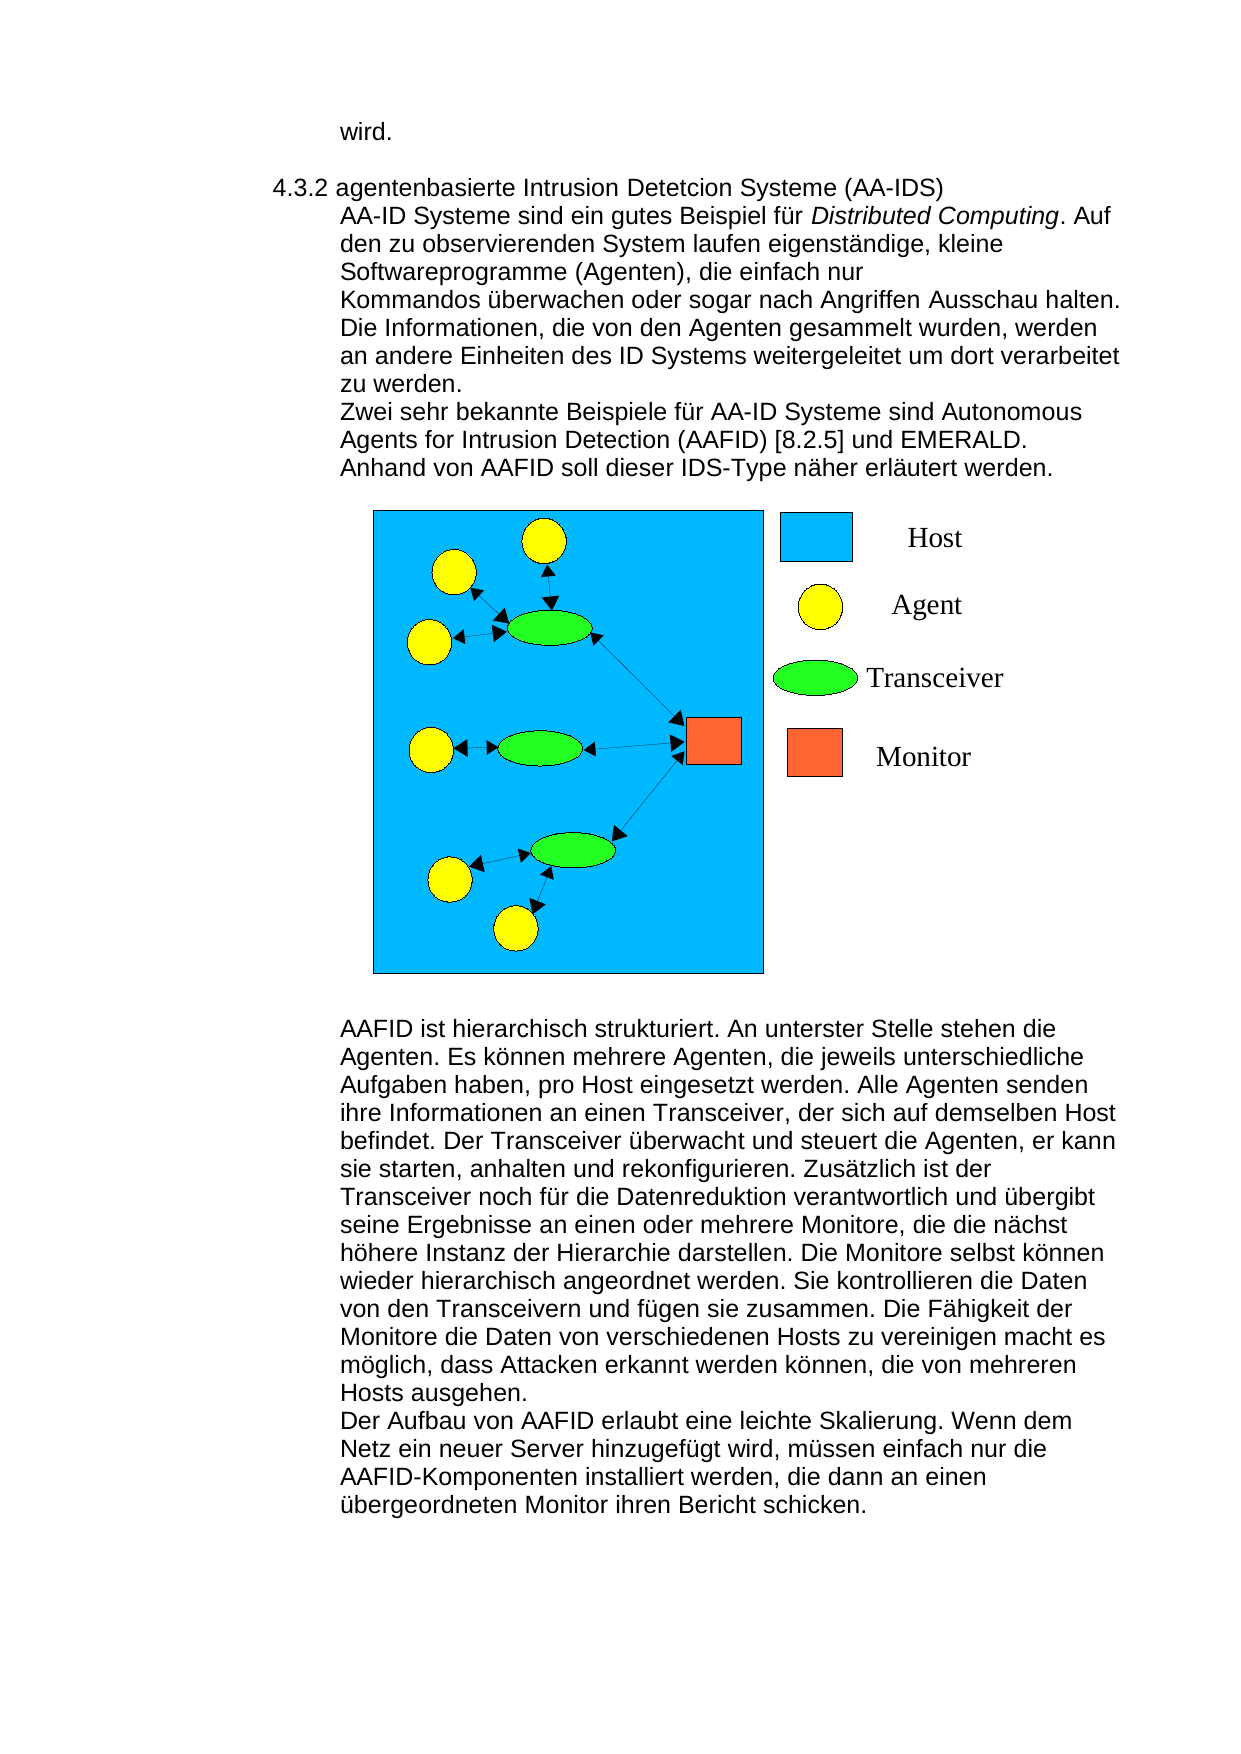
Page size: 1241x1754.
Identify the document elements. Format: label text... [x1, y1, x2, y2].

text von den Transceivern und fügen sie zusammen. Die Fähigkeit der [118, 1295, 1122, 1323]
text ihre Informationen an einen Transceiver, der sich auf demselben Host [118, 1099, 1122, 1127]
text seine Ergebnisse an einen oder mehrere Monitore, die die nächst [118, 1211, 1122, 1239]
text Die Informationen, die von den Agenten gesammelt wurden, werden [118, 314, 1122, 342]
text sie starten, anhalten und rekonfigurieren. Zusätzlich ist der [118, 1155, 1122, 1183]
text übergeordneten Monitor ihren Bericht schicken. [118, 1491, 1122, 1547]
text wird. [118, 118, 1122, 146]
list agentenbasierte Intrusion Detetcion Systeme (AA-IDS) [272, 174, 1122, 202]
text den zu observierenden System laufen eigenständige, kleine [118, 230, 1122, 258]
text Anhand von AAFID soll dieser IDS-Type näher erläutert werden. [118, 454, 1122, 482]
text Softwareprogramme (Agenten), die einfach nur [118, 258, 1122, 286]
text Agents for Intrusion Detection (AAFID) [8.2.5] und EMERALD. [118, 426, 1122, 454]
text zu werden. [118, 370, 1122, 398]
text höhere Instanz der Hierarchie darstellen. Die Monitore selbst können [118, 1239, 1122, 1267]
text Kommandos überwachen oder sogar nach Angriffen Ausschau halten. [118, 286, 1122, 314]
text Zwei sehr bekannte Beispiele für AA-ID Systeme sind Autonomous [118, 398, 1122, 426]
text wieder hierarchisch angeordnet werden. Sie kontrollieren die Daten [118, 1267, 1122, 1295]
text Transceiver noch für die Datenreduktion verantwortlich und übergibt [118, 1183, 1122, 1211]
text Hosts ausgehen. [118, 1379, 1122, 1407]
text AAFID-Komponenten installiert werden, die dann an einen [118, 1463, 1122, 1491]
text möglich, dass Attacken erkannt werden können, die von mehreren [118, 1351, 1122, 1379]
text Netz ein neuer Server hinzugefügt wird, müssen einfach nur die [118, 1435, 1122, 1463]
text Aufgaben haben, pro Host eingesetzt werden. Alle Agenten senden [118, 1071, 1122, 1099]
text Der Aufbau von AAFID erlaubt eine leichte Skalierung. Wenn dem [118, 1407, 1122, 1435]
text Agenten. Es können mehrere Agenten, die jeweils unterschiedliche [118, 1043, 1122, 1071]
text Monitore die Daten von verschiedenen Hosts zu vereinigen macht es [118, 1323, 1122, 1351]
text befindet. Der Transceiver überwacht und steuert die Agenten, er kann [118, 1127, 1122, 1155]
text AAFID ist hierarchisch strukturiert. An unterster Stelle stehen die [118, 1015, 1122, 1043]
text an andere Einheiten des ID Systems weitergeleitet um dort verarbeitet [118, 342, 1122, 370]
text AA-ID Systeme sind ein gutes Beispiel für Distributed Computing. Auf [118, 202, 1122, 230]
